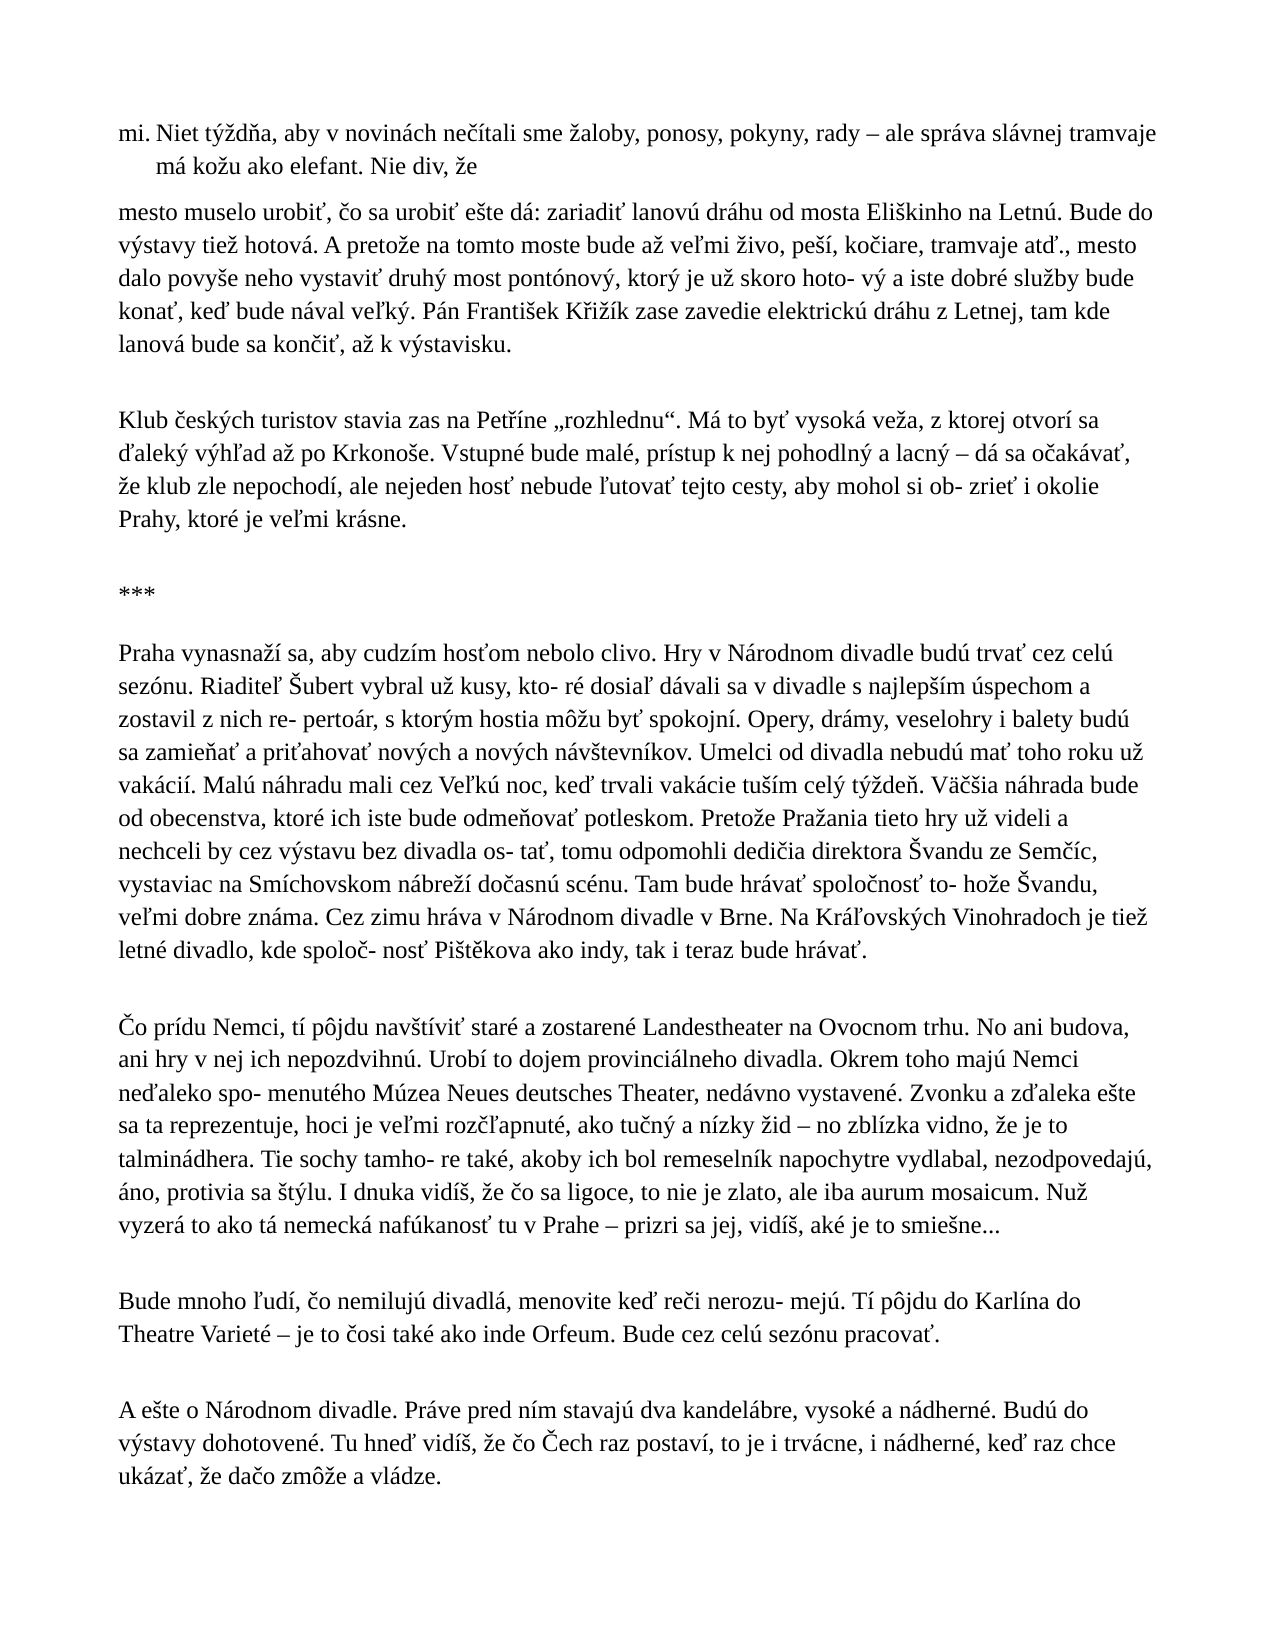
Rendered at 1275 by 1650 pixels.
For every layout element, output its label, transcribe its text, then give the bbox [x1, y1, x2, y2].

text mesto muselo urobiť, čo sa urobiť ešte dá: zariadiť lanovú dráhu od mosta Eliškinho na Letnú. Bude do výstavy tiež hotová. A pretože na tomto moste bude až veľmi živo, peší, kočiare, tramvaje atď., mesto dalo povyše neho vystaviť druhý most pontónový, ktorý je už skoro hoto- vý a iste dobré služby bude konať, keď bude nával veľký. Pán František Křižík zase zavedie elektrickú dráhu z Letnej, tam kde lanová bude sa končiť, až k výstavisku. [118, 197, 1157, 357]
text A ešte o Národnom divadle. Práve pred ním stavajú dva kandelábre, vysoké a nádherné. Budú do výstavy dohotovené. Tu hneď vidíš, že čo Čech raz postaví, to je i trvácne, i nádherné, keď raz chce ukázať, že dačo zmôže a vládze. [118, 1395, 1157, 1490]
text mi. Niet týždňa, aby v novinách nečítali sme žaloby, ponosy, pokyny, rady – ale správa slávnej tramvaje má kožu ako elefant. Nie div, že [118, 118, 1157, 180]
text Bude mnoho ľudí, čo nemilujú divadlá, menovite keď reči nerozu- mejú. Tí pôjdu do Karlína do Theatre Varieté – je to čosi také ako inde Orfeum. Bude cez celú sezónu pracovať. [118, 1286, 1157, 1348]
text Čo prídu Nemci, tí pôjdu navštíviť staré a zostarené Landestheater na Ovocnom trhu. No ani budova, ani hry v nej ich nepozdvihnú. Urobí to dojem provinciálneho divadla. Okrem toho majú Nemci neďaleko spo- menutého Múzea Neues deutsches Theater, nedávno vystavené. Zvonku a zďaleka ešte sa ta reprezentuje, hoci je veľmi rozčľapnuté, ako tučný a nízky žid – no zblízka vidno, že je to talminádhera. Tie sochy tamho- re také, akoby ich bol remeselník napochytre vydlabal, nezodpovedajú, áno, protivia sa štýlu. I dnuka vidíš, že čo sa ligoce, to nie je zlato, ale iba aurum mosaicum. Nuž vyzerá to ako tá nemecká nafúkanosť tu v Prahe – prizri sa jej, vidíš, aké je to smiešne... [118, 1012, 1157, 1238]
text Klub českých turistov stavia zas na Petříne „rozhlednu“. Má to byť vysoká veža, z ktorej otvorí sa ďaleký výhľad až po Krkonoše. Vstupné bude malé, prístup k nej pohodlný a lacný – dá sa očakávať, že klub zle nepochodí, ale nejeden hosť nebude ľutovať tejto cesty, aby mohol si ob- zrieť i okolie Prahy, ktoré je veľmi krásne. [118, 405, 1157, 533]
text Praha vynasnaží sa, aby cudzím hosťom nebolo clivo. Hry v Národnom divadle budú trvať cez celú sezónu. Riaditeľ Šubert vybral už kusy, kto- ré dosiaľ dávali sa v divadle s najlepším úspechom a zostavil z nich re- pertoár, s ktorým hostia môžu byť spokojní. Opery, drámy, veselohry i balety budú sa zamieňať a priťahovať nových a nových návštevníkov. Umelci od divadla nebudú mať toho roku už vakácií. Malú náhradu mali cez Veľkú noc, keď trvali vakácie tuším celý týždeň. Väčšia náhrada bude od obecenstva, ktoré ich iste bude odmeňovať potleskom. Pretože Pražania tieto hry už videli a nechceli by cez výstavu bez divadla os- tať, tomu odpomohli dedičia direktora Švandu ze Semčíc, vystaviac na Smíchovskom nábreží dočasnú scénu. Tam bude hrávať spoločnosť to- hože Švandu, veľmi dobre známa. Cez zimu hráva v Národnom divadle v Brne. Na Kráľovských Vinohradoch je tiež letné divadlo, kde spoloč- nosť Pištěkova ako indy, tak i teraz bude hrávať. [118, 638, 1157, 964]
text *** [118, 581, 1157, 609]
